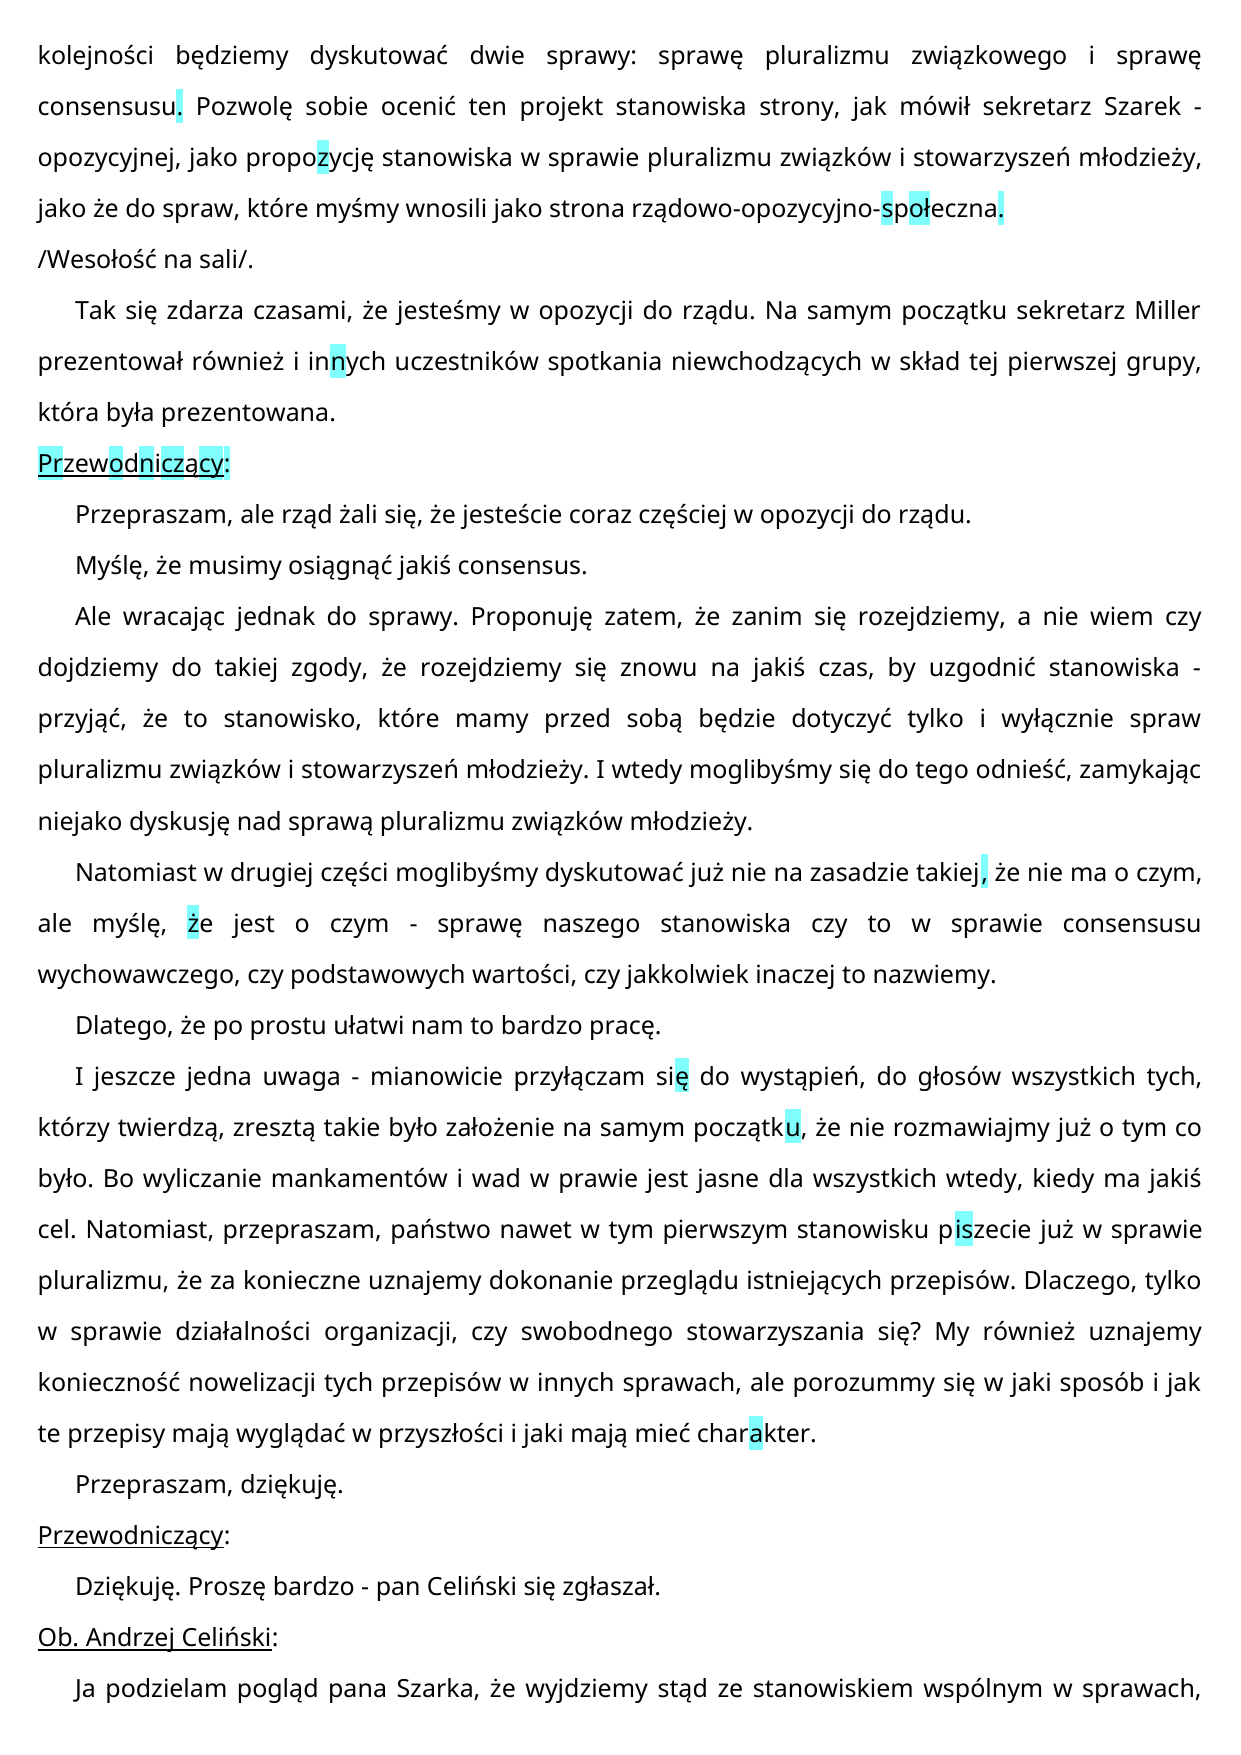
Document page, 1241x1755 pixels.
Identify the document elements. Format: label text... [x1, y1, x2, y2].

text /Wesołość na sali/. [37, 242, 1203, 276]
text Myślę, że musimy osiągnąć jakiś consensus. [37, 548, 1203, 582]
text Tak się zdarza czasami, że jesteśmy w opozycji do rządu. Na samym początku sekretarz Miller prezentował również i innych uczestników spotkania niewchodzących w skład tej pierwszej grupy, która była prezentowana. [37, 293, 1203, 429]
text Przewodniczący: [37, 1518, 1203, 1552]
text Dziękuję. Proszę bardzo - pan Celiński się zgłaszał. [37, 1569, 1203, 1603]
text kolejności będziemy dyskutować dwie sprawy: sprawę pluralizmu związkowego i sprawę consensusu. Pozwolę sobie ocenić ten projekt stanowiska strony, jak mówił sekretarz Szarek - opozycyjnej, jako propozycję stanowiska w sprawie pluralizmu związków i stowarzyszeń młodzieży, jako że do spraw, które myśmy wnosili jako strona rządowo-opozycyjno-społeczna. [37, 37, 1203, 225]
text Ale wracając jednak do sprawy. Proponuję zatem, że zanim się rozejdziemy, a nie wiem czy dojdziemy do takiej zgody, że rozejdziemy się znowu na jakiś czas, by uzgodnić stanowiska - przyjąć, że to stanowisko, które mamy przed sobą będzie dotyczyć tylko i wyłącznie spraw pluralizmu związków i stowarzyszeń młodzieży. I wtedy moglibyśmy się do tego odnieść, zamykając niejako dyskusję nad sprawą pluralizmu związków młodzieży. [37, 599, 1203, 837]
text Ob. Andrzej Celiński: [37, 1620, 1203, 1654]
text Ja podzielam pogląd pana Szarka, że wyjdziemy stąd ze stanowiskiem wspólnym w sprawach, [37, 1671, 1203, 1705]
text Przewodniczący: [37, 446, 1203, 480]
text Przepraszam, ale rząd żali się, że jesteście coraz częściej w opozycji do rządu. [37, 497, 1203, 531]
text I jeszcze jedna uwaga - mianowicie przyłączam się do wystąpień, do głosów wszystkich tych, którzy twierdzą, zresztą takie było założenie na samym początku, że nie rozmawiajmy już o tym co było. Bo wyliczanie mankamentów i wad w prawie jest jasne dla wszystkich wtedy, kiedy ma jakiś cel. Natomiast, przepraszam, państwo nawet w tym pierwszym stanowisku piszecie już w sprawie pluralizmu, że za konieczne uznajemy dokonanie przeglądu istniejących przepisów. Dlaczego, tylko w sprawie działalności organizacji, czy swobodnego stowarzyszania się? My również uznajemy konieczność nowelizacji tych przepisów w innych sprawach, ale porozummy się w jaki sposób i jak te przepisy mają wyglądać w przyszłości i jaki mają mieć charakter. [37, 1058, 1203, 1450]
text Dlatego, że po prostu ułatwi nam to bardzo pracę. [37, 1007, 1203, 1041]
text Natomiast w drugiej części moglibyśmy dyskutować już nie na zasadzie takiej, że nie ma o czym, ale myślę, że jest o czym - sprawę naszego stanowiska czy to w sprawie consensusu wychowawczego, czy podstawowych wartości, czy jakkolwiek inaczej to nazwiemy. [37, 854, 1203, 990]
text Przepraszam, dziękuję. [37, 1467, 1203, 1501]
